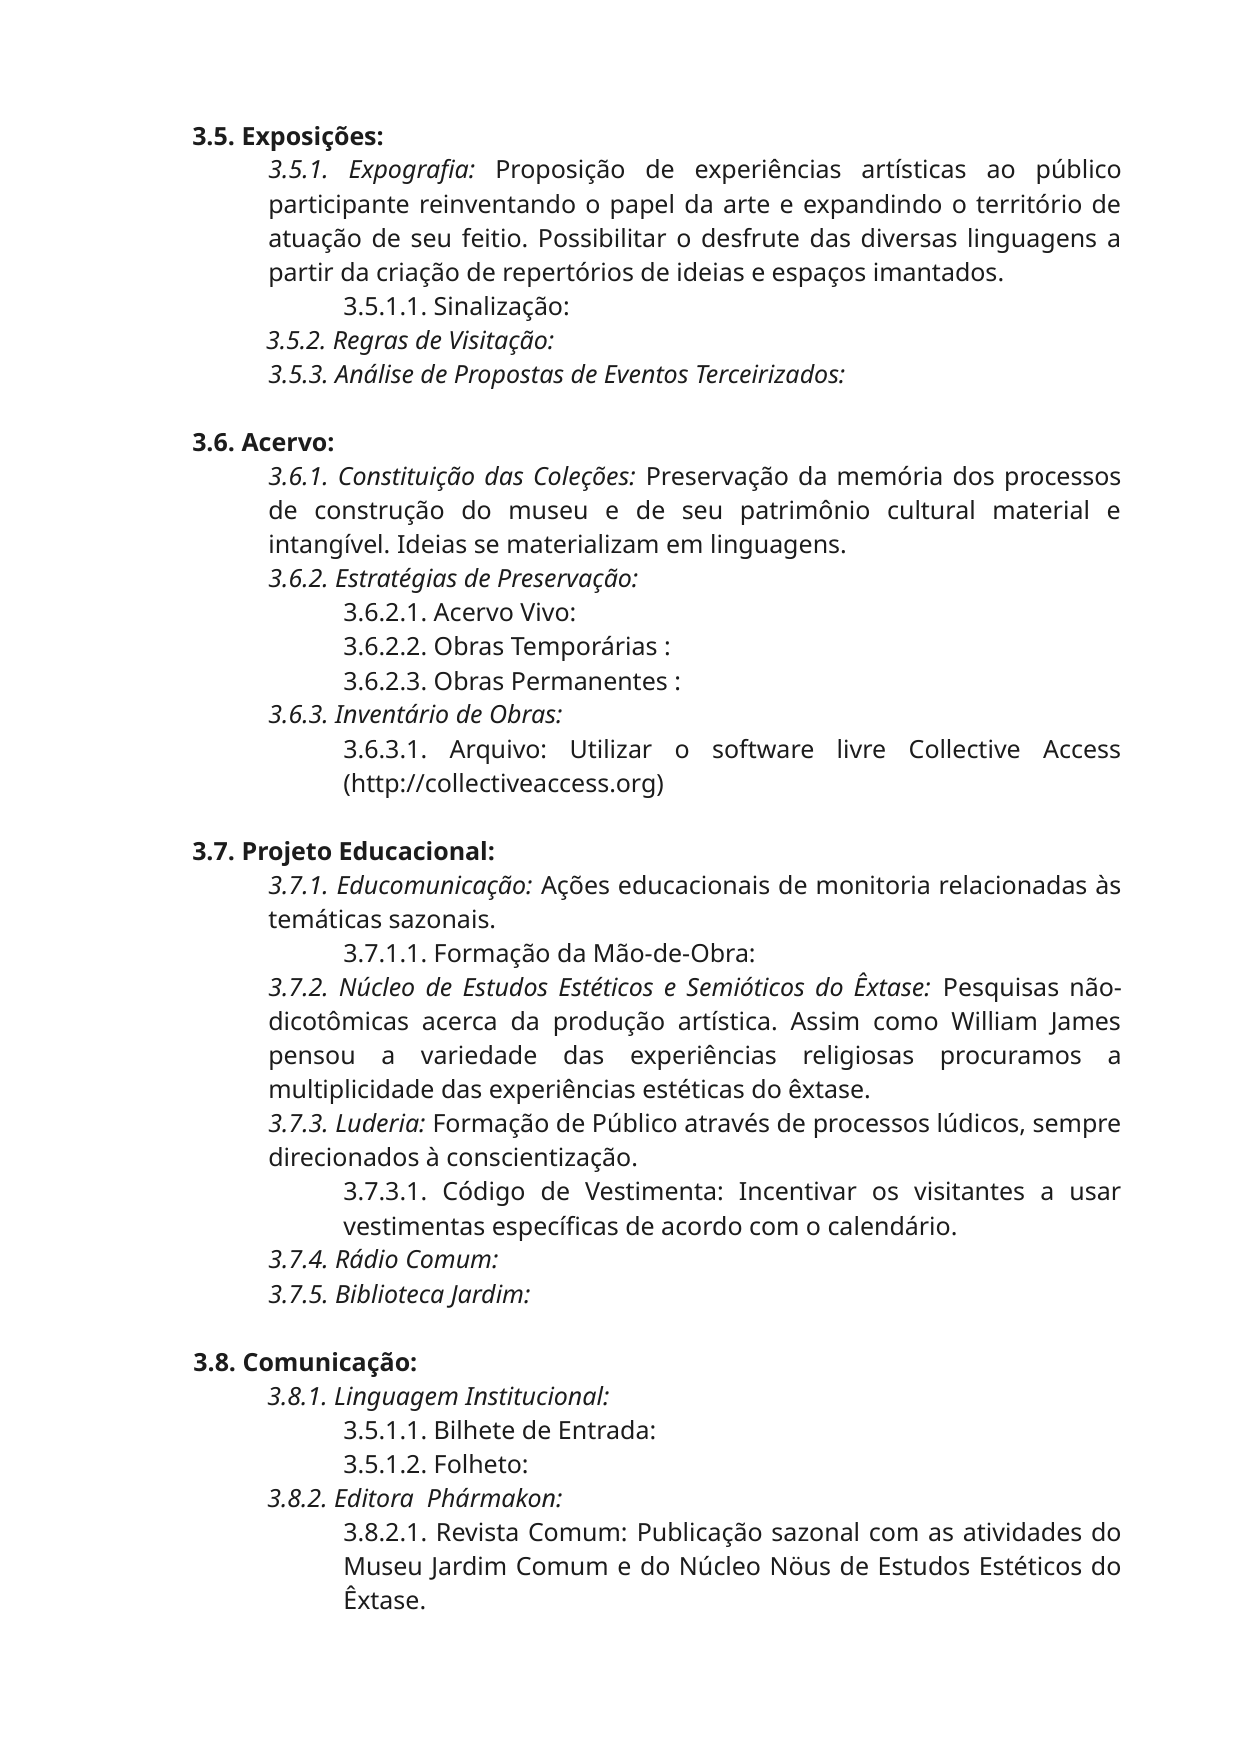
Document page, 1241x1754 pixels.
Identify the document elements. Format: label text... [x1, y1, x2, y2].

text 3.7.3. Luderia: Formação de Público através de processos lúdicos, sempre direcionados à conscientização. [268, 1106, 1122, 1174]
text 3.5.1.1. Bilhete de Entrada: [343, 1412, 1122, 1447]
text 3.6.1. Constituição das Coleções: Preservação da memória dos processos de construção do museu e de seu patrimônio cultural material e intangível. Ideias se materializam em linguagens. [268, 459, 1122, 561]
text 3.7. Projeto Educacional: [118, 833, 1122, 867]
text 3.7.1.1. Formação da Mão-de-Obra: [343, 936, 1122, 970]
text 3.7.3.1. Código de Vestimenta: Incentivar os visitantes a usar vestimentas específicas de acordo com o calendário. [343, 1174, 1122, 1242]
text 3.8.2. Editora Phármakon: [193, 1481, 1122, 1515]
text 3.6.2.2. Obras Temporárias : [343, 629, 1122, 663]
text 3.5.1.2. Folheto: [343, 1447, 1122, 1481]
text 3.6. Acervo: [118, 425, 1122, 459]
text 3.6.3.1. Arquivo: Utilizar o software livre Collective Access (http://collectiveaccess.org) [343, 731, 1122, 799]
text 3.7.2. Núcleo de Estudos Estéticos e Semióticos do Êxtase: Pesquisas não-dicotômicas acerca da produção artística. Assim como William James pensou a variedade das experiências religiosas procuramos a multiplicidade das experiências estéticas do êxtase. [268, 970, 1122, 1106]
text 3.5. Exposições: [118, 118, 1122, 152]
text 3.6.3. Inventário de Obras: [268, 697, 1122, 731]
text 3.5.1. Expografia: Proposição de experiências artísticas ao público participante reinventando o papel da arte e expandindo o território de atuação de seu feitio. Possibilitar o desfrute das diversas linguagens a partir da criação de repertórios de ideias e espaços imantados. [268, 152, 1122, 288]
text 3.5.2. Regras de Visitação: [118, 322, 1122, 357]
text 3.6.2.3. Obras Permanentes : [343, 663, 1122, 697]
text 3.6.2.1. Acervo Vivo: [343, 595, 1122, 629]
text 3.7.1. Educomunicação: Ações educacionais de monitoria relacionadas às temáticas sazonais. [268, 867, 1122, 936]
text 3.6.2. Estratégias de Preservação: [268, 561, 1122, 595]
text 3.8. Comunicação: [193, 1344, 1122, 1378]
text 3.7.4. Rádio Comum: [268, 1242, 1122, 1276]
text 3.8.2.1. Revista Comum: Publicação sazonal com as atividades do Museu Jardim Comum e do Núcleo Nöus de Estudos Estéticos do Êxtase. [343, 1515, 1122, 1617]
text 3.7.5. Biblioteca Jardim: [268, 1276, 1122, 1310]
text 3.8.1. Linguagem Institucional: [193, 1378, 1122, 1412]
text 3.5.1.1. Sinalização: [343, 288, 1122, 322]
text 3.5.3. Análise de Propostas de Eventos Terceirizados: [268, 357, 1122, 391]
